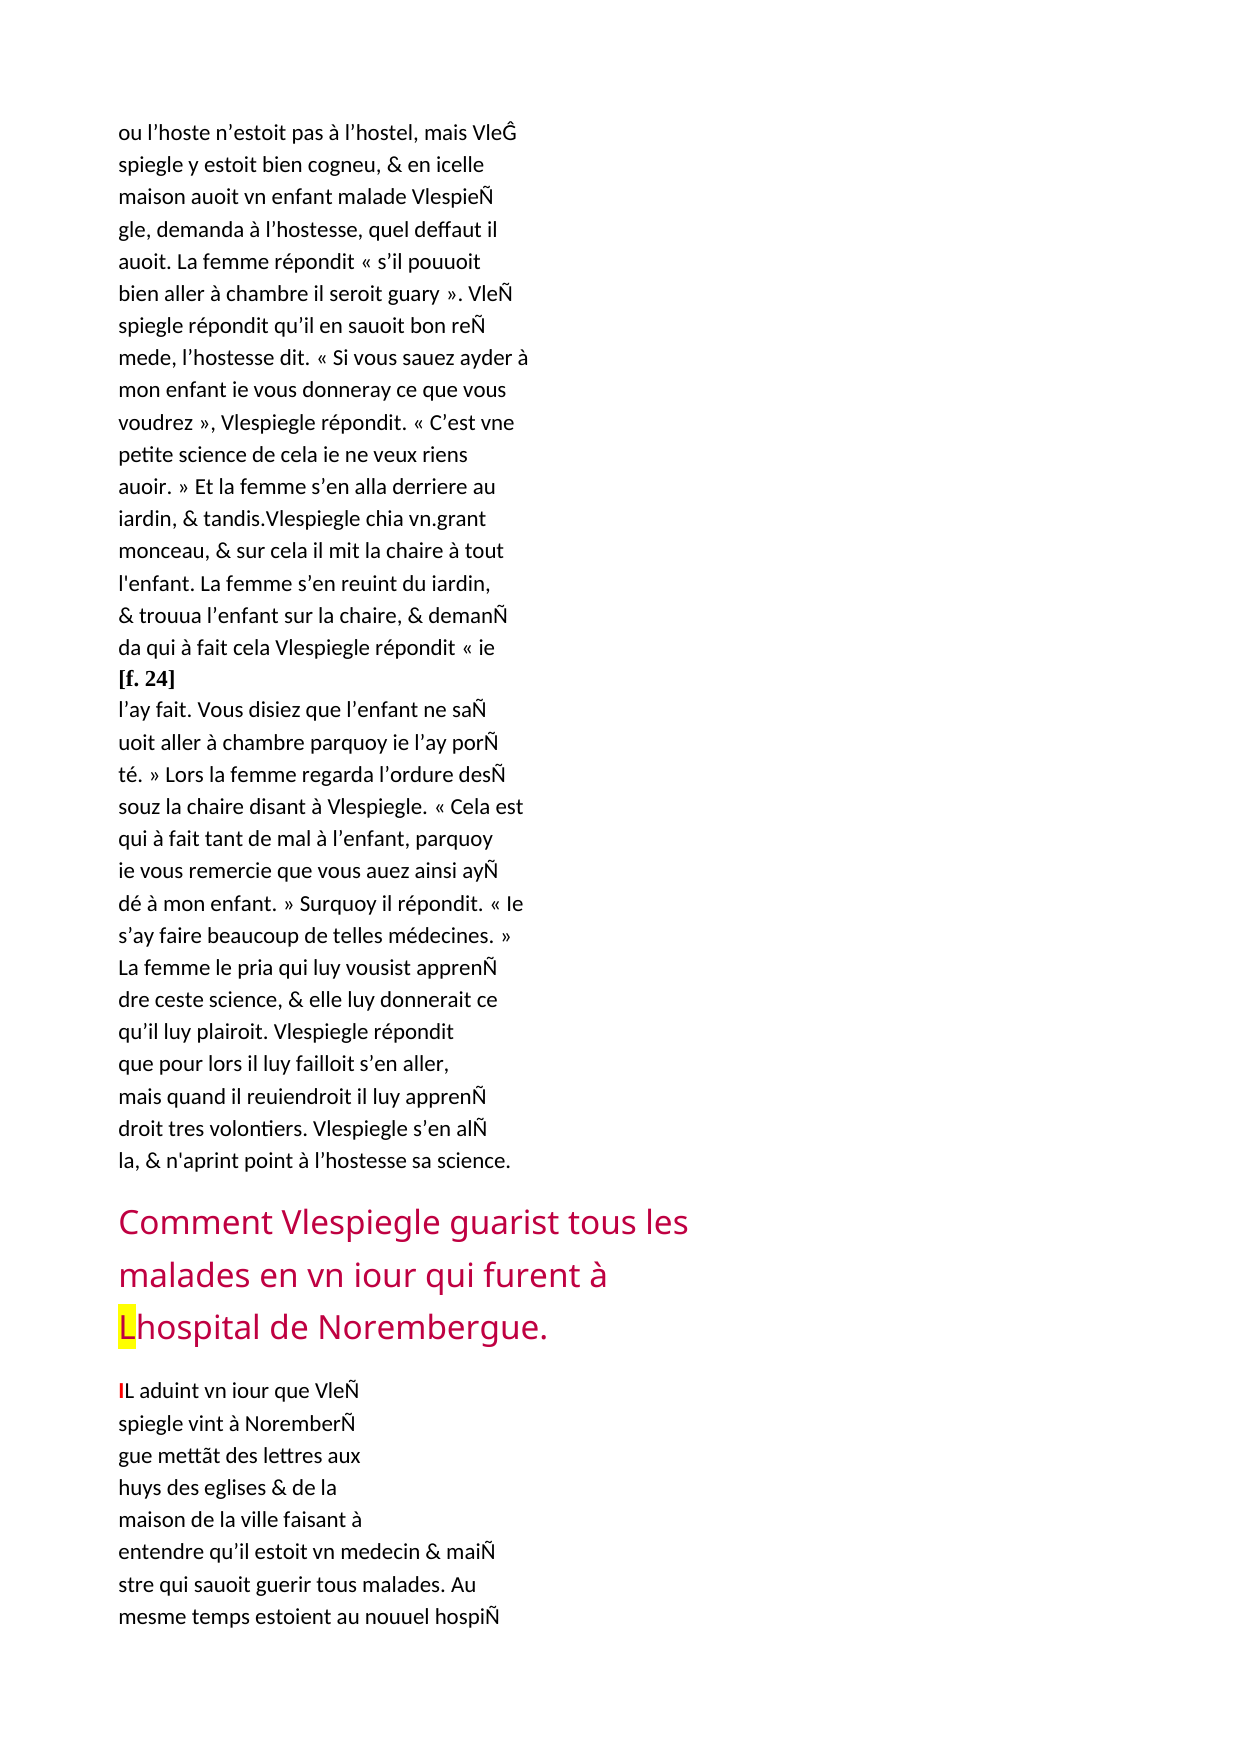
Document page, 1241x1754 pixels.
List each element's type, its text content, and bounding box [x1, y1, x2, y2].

text ou l’hoste n’estoit pas à l’hostel, mais VleĜ spiegle y estoit bien cogneu, & en icelle maison auoit vn enfant malade VlespieÑ gle, demanda à l’hostesse, quel deffaut il auoit. La femme répondit « s’il pouuoit bien aller à chambre il seroit guary ». VleÑ spiegle répondit qu’il en sauoit bon reÑ mede, l’hostesse dit. « Si vous sauez ayder à mon enfant ie vous donneray ce que vous voudrez », Vlespiegle répondit. « C’est vne petite science de cela ie ne veux riens auoir. » Et la femme s’en alla derriere au iardin, & tandis.Vlespiegle chia vn.grant monceau, & sur cela il mit la chaire à tout l'enfant. La femme s’en reuint du iardin, & trouua l’enfant sur la chaire, & demanÑ da qui à fait cela Vlespiegle répondit « ie [f. 24] l’ay fait. Vous disiez que l’enfant ne saÑ uoit aller à chambre parquoy ie l’ay porÑ té. » Lors la femme regarda l’ordure desÑ souz la chaire disant à Vlespiegle. « Cela est qui à fait tant de mal à l’enfant, parquoy ie vous remercie que vous auez ainsi ayÑ dé à mon enfant. » Surquoy il répondit. « Ie s’ay faire beaucoup de telles médecines. » La femme le pria qui luy vousist apprenÑ dre ceste science, & elle luy donnerait ce qu’il luy plairoit. Vlespiegle répondit que pour lors il luy failloit s’en aller, mais quand il reuiendroit il luy apprenÑ droit tres volontiers. Vlespiegle s’en alÑ la, & n'aprint point à l’hostesse sa science. [118, 118, 1122, 1174]
text Comment Vlespiegle guarist tous les malades en vn iour qui furent à Lhospital de Norembergue. [118, 1199, 1122, 1349]
text IL aduint vn iour que VleÑ spiegle vint à NoremberÑ gue mettãt des lettres aux huys des eglises & de la maison de la ville faisant à entendre qu’il estoit vn medecin & maiÑ stre qui sauoit guerir tous malades. Au mesme temps estoient au nouuel hospiÑ [118, 1377, 1122, 1630]
